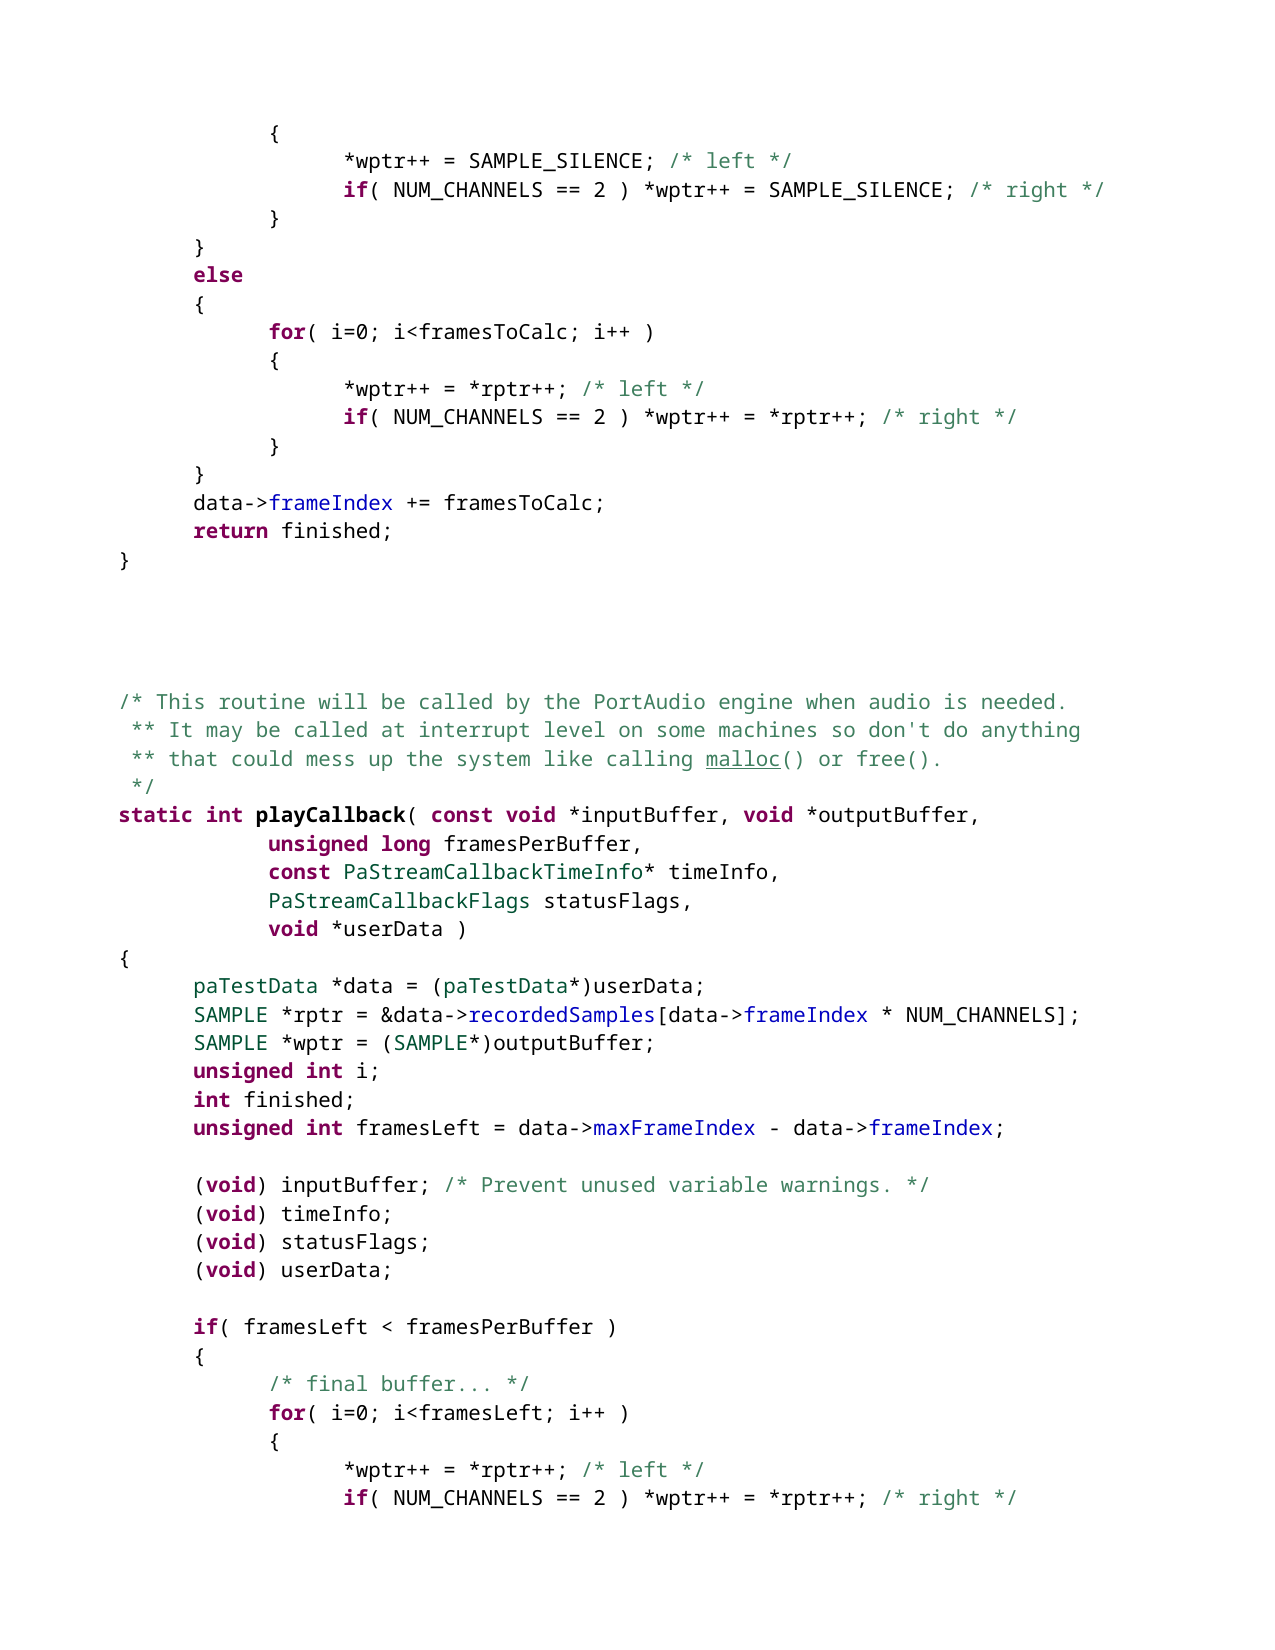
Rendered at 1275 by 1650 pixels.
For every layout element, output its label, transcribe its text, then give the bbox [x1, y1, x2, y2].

text void *userData ) [118, 914, 1157, 943]
text /* final buffer... */ [118, 1369, 1157, 1398]
text for( i=0; i<framesLeft; i++ ) [118, 1398, 1157, 1426]
text { [118, 289, 1157, 317]
text { [118, 1341, 1157, 1369]
text if( framesLeft < framesPerBuffer ) [118, 1312, 1157, 1341]
text data->frameIndex += framesToCalc; [118, 488, 1157, 516]
text unsigned int i; [118, 1057, 1157, 1085]
text SAMPLE *wptr = (SAMPLE*)outputBuffer; [118, 1028, 1157, 1057]
text */ [118, 772, 1157, 801]
text } [118, 203, 1157, 232]
text ** that could mess up the system like calling malloc() or free(). [118, 744, 1157, 772]
text else [118, 260, 1157, 289]
text if( NUM_CHANNELS == 2 ) *wptr++ = SAMPLE_SILENCE; /* right */ [118, 175, 1157, 203]
text } [118, 545, 1157, 573]
text ** It may be called at interrupt level on some machines so don't do anything [118, 715, 1157, 744]
text paTestData *data = (paTestData*)userData; [118, 971, 1157, 1000]
text *wptr++ = *rptr++; /* left */ [118, 374, 1157, 402]
text } [118, 459, 1157, 488]
text *wptr++ = *rptr++; /* left */ [118, 1455, 1157, 1483]
text SAMPLE *rptr = &data->recordedSamples[data->frameIndex * NUM_CHANNELS]; [118, 1000, 1157, 1028]
text *wptr++ = SAMPLE_SILENCE; /* left */ [118, 147, 1157, 175]
text int finished; [118, 1085, 1157, 1113]
text } [118, 431, 1157, 459]
text (void) inputBuffer; /* Prevent unused variable warnings. */ [118, 1170, 1157, 1199]
text PaStreamCallbackFlags statusFlags, [118, 886, 1157, 914]
text { [118, 943, 1157, 971]
text { [118, 346, 1157, 374]
text (void) timeInfo; [118, 1199, 1157, 1227]
text unsigned int framesLeft = data->maxFrameIndex - data->frameIndex; [118, 1113, 1157, 1142]
text if( NUM_CHANNELS == 2 ) *wptr++ = *rptr++; /* right */ [118, 1483, 1157, 1512]
text const PaStreamCallbackTimeInfo* timeInfo, [118, 857, 1157, 886]
text static int playCallback( const void *inputBuffer, void *outputBuffer, [118, 801, 1157, 829]
text (void) userData; [118, 1256, 1157, 1284]
text if( NUM_CHANNELS == 2 ) *wptr++ = *rptr++; /* right */ [118, 402, 1157, 431]
text /* This routine will be called by the PortAudio engine when audio is needed. [118, 687, 1157, 715]
text unsigned long framesPerBuffer, [118, 829, 1157, 857]
text { [118, 118, 1157, 147]
text (void) statusFlags; [118, 1227, 1157, 1256]
text return finished; [118, 516, 1157, 545]
text { [118, 1426, 1157, 1455]
text for( i=0; i<framesToCalc; i++ ) [118, 317, 1157, 346]
text } [118, 232, 1157, 260]
